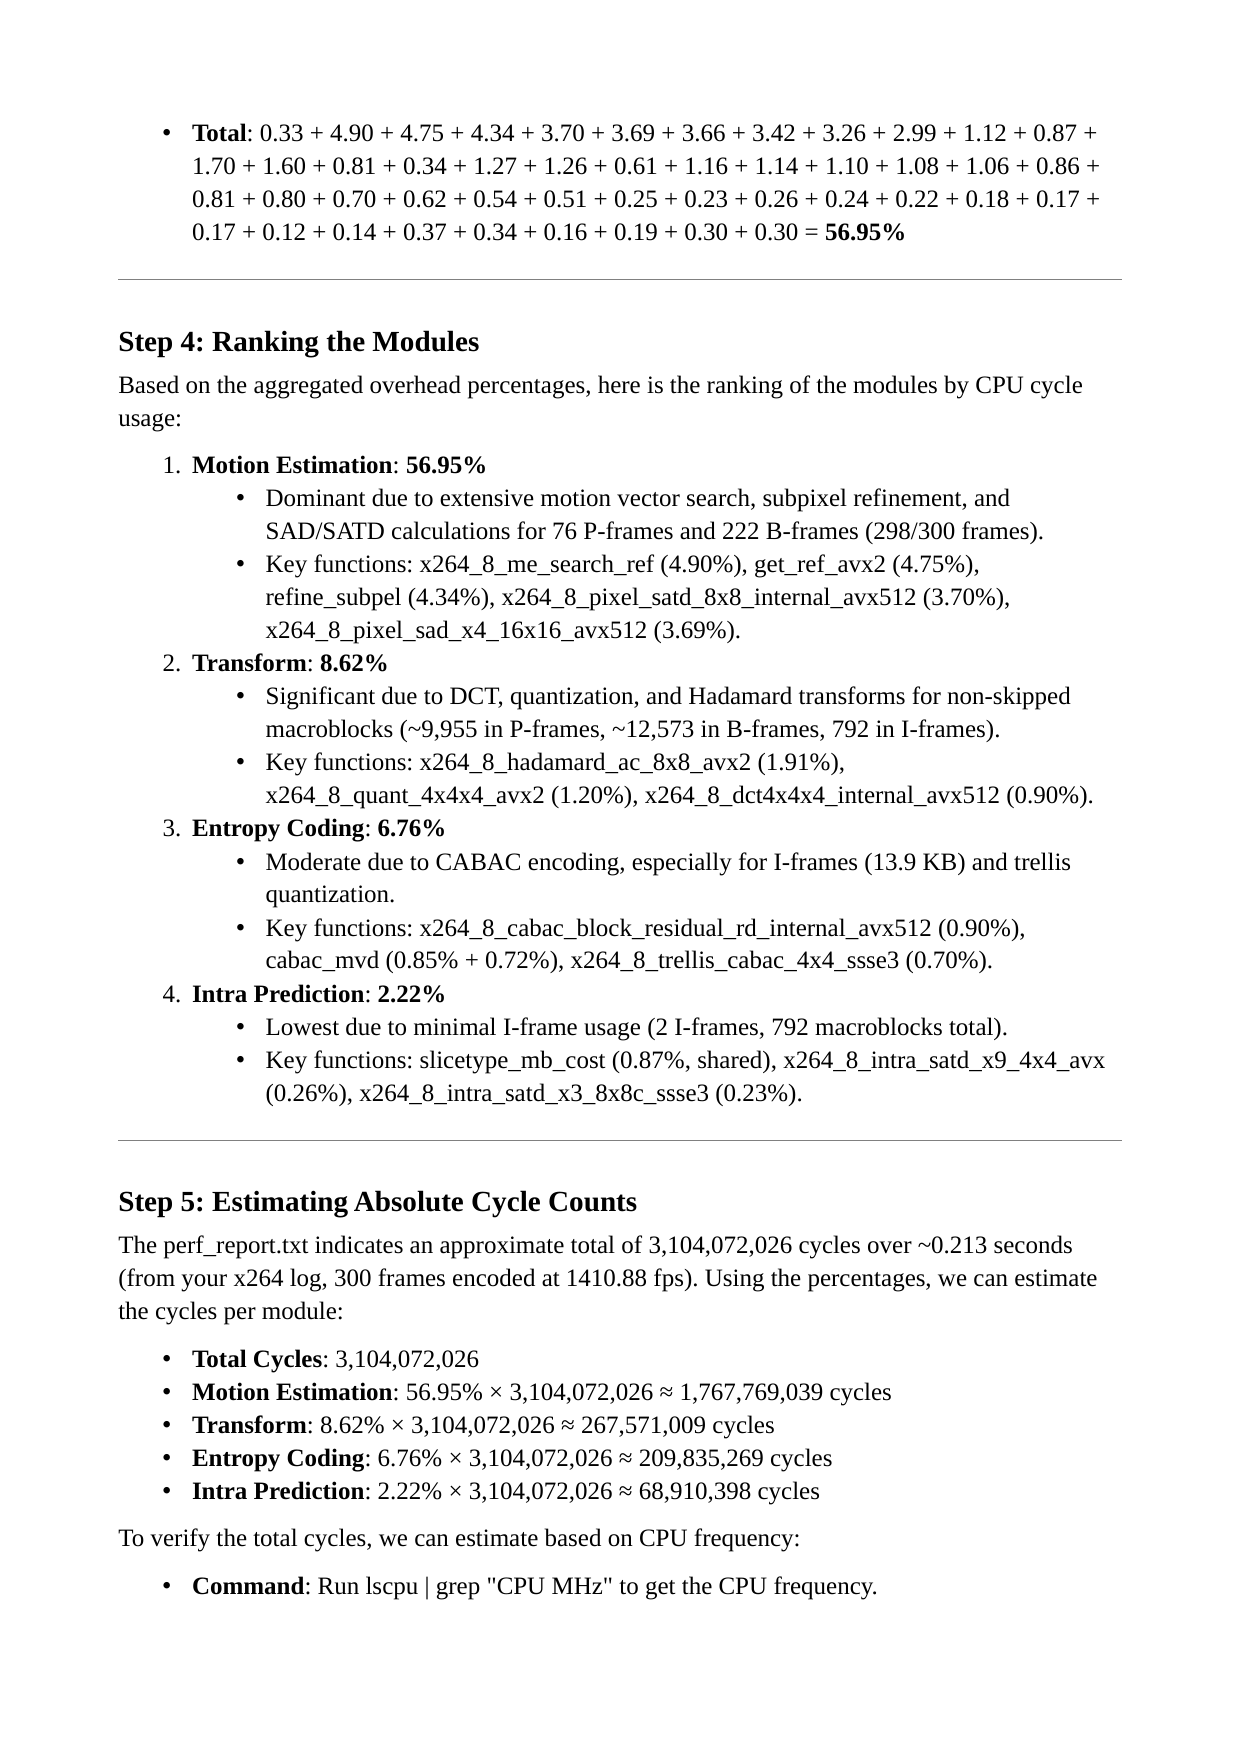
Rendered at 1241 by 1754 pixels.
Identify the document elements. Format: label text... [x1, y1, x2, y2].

list Transform: 8.62% [162, 648, 1122, 677]
list Motion Estimation: 56.95% × 3,104,072,026 ≈ 1,767,769,039 cycles [162, 1377, 1122, 1406]
list Key functions: x264_8_cabac_block_residual_rd_internal_avx512 (0.90%), cabac_mvd (0.85% + 0.72%), x264_8_trellis_cabac_4x4_ssse3 (0.70%). [236, 913, 1122, 974]
list Significant due to DCT, quantization, and Hadamard transforms for non-skipped macroblocks (~9,955 in P-frames, ~12,573 in B-frames, 792 in I-frames). [236, 681, 1122, 743]
list Transform: 8.62% × 3,104,072,026 ≈ 267,571,009 cycles [162, 1410, 1122, 1439]
list Key functions: slicetype_mb_cost (0.87%, shared), x264_8_intra_satd_x9_4x4_avx (0.26%), x264_8_intra_satd_x3_8x8c_ssse3 (0.23%). [236, 1045, 1122, 1106]
list Moderate due to CABAC encoding, especially for I-frames (13.9 KB) and trellis quantization. [236, 847, 1122, 908]
subtitle Step 5: Estimating Absolute Cycle Counts [118, 1184, 1122, 1218]
list Total: 0.33 + 4.90 + 4.75 + 4.34 + 3.70 + 3.69 + 3.66 + 3.42 + 3.26 + 2.99 + 1.12 + 0.87 + 1.70 + 1.60 + 0.81 + 0.34 + 1.27 + 1.26 + 0.61 + 1.16 + 1.14 + 1.10 + 1.08 + 1.06 + 0.86 + 0.81 + 0.80 + 0.70 + 0.62 + 0.54 + 0.51 + 0.25 + 0.23 + 0.26 + 0.24 + 0.22 + 0.18 + 0.17 + 0.17 + 0.12 + 0.14 + 0.37 + 0.34 + 0.16 + 0.19 + 0.30 + 0.30 = 56.95% [162, 118, 1122, 246]
text To verify the total cycles, we can estimate based on CPU frequency: [118, 1523, 1122, 1552]
text The perf_report.txt indicates an approximate total of 3,104,072,026 cycles over ~0.213 seconds (from your x264 log, 300 frames encoded at 1410.88 fps). Using the percentages, we can estimate the cycles per module: [118, 1230, 1122, 1325]
list Key functions: x264_8_hadamard_ac_8x8_avx2 (1.91%), x264_8_quant_4x4x4_avx2 (1.20%), x264_8_dct4x4x4_internal_avx512 (0.90%). [236, 747, 1122, 809]
list Total Cycles: 3,104,072,026 [162, 1344, 1122, 1373]
list Command: Run lscpu | grep "CPU MHz" to get the CPU frequency. [162, 1571, 1122, 1600]
list Key functions: x264_8_me_search_ref (4.90%), get_ref_avx2 (4.75%), refine_subpel (4.34%), x264_8_pixel_satd_8x8_internal_avx512 (3.70%), x264_8_pixel_sad_x4_16x16_avx512 (3.69%). [236, 549, 1122, 644]
list Entropy Coding: 6.76% × 3,104,072,026 ≈ 209,835,269 cycles [162, 1443, 1122, 1472]
list Intra Prediction: 2.22% [162, 979, 1122, 1007]
list Lowest due to minimal I-frame usage (2 I-frames, 792 macroblocks total). [236, 1012, 1122, 1040]
subtitle Step 4: Ranking the Modules [118, 324, 1122, 357]
list Intra Prediction: 2.22% × 3,104,072,026 ≈ 68,910,398 cycles [162, 1476, 1122, 1505]
list Motion Estimation: 56.95% [162, 450, 1122, 479]
list Dominant due to extensive motion vector search, subpixel refinement, and SAD/SATD calculations for 76 P-frames and 222 B-frames (298/300 frames). [236, 483, 1122, 545]
list Entropy Coding: 6.76% [162, 813, 1122, 842]
text Based on the aggregated overhead percentages, here is the ranking of the modules by CPU cycle usage: [118, 370, 1122, 431]
